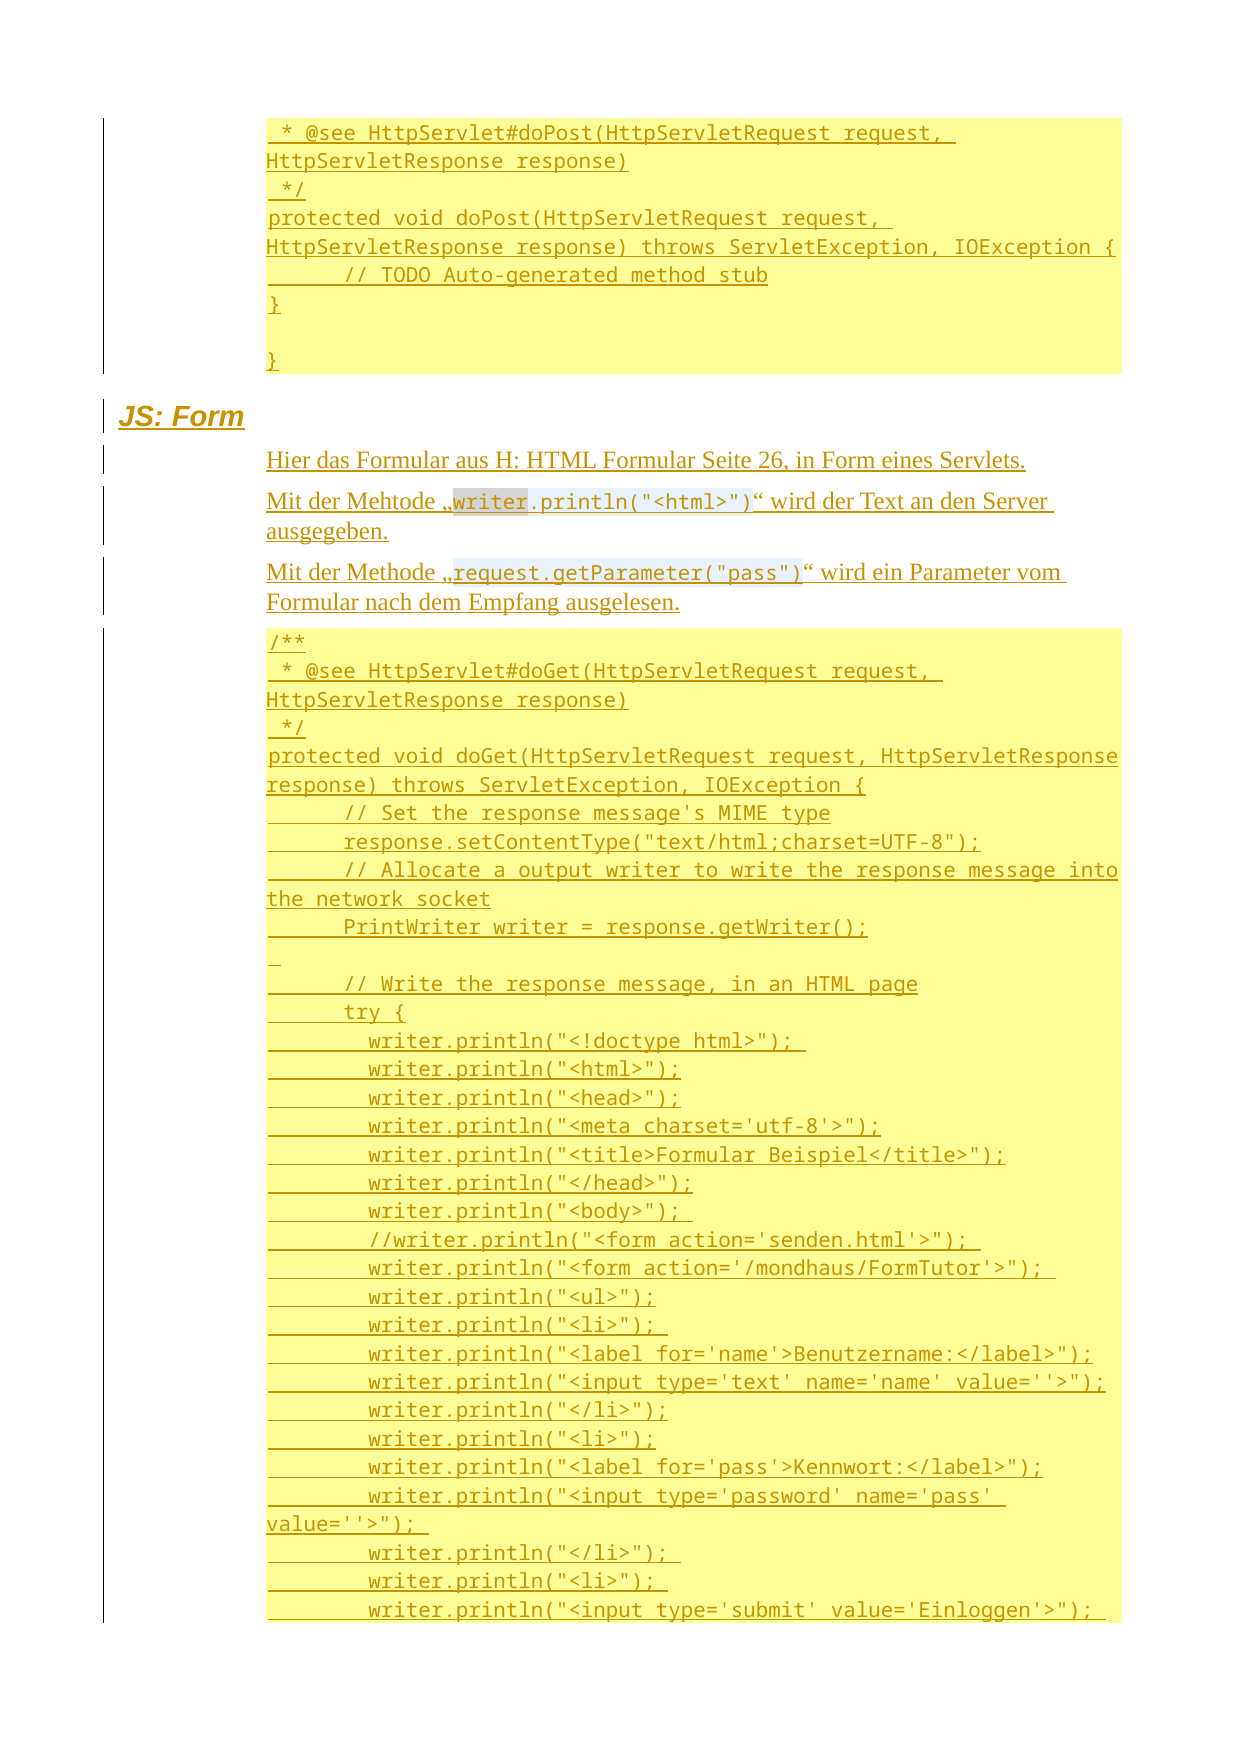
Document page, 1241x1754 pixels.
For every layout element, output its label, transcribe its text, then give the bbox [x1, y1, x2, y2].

text writer.println("<head>"); [266, 1083, 1122, 1111]
text protected void doPost(HttpServletRequest request, HttpServletResponse response) throws ServletException, IOException { [266, 203, 1122, 260]
text writer.println("<input type='text' name='name' value=''>"); [266, 1367, 1122, 1396]
text writer.println("<label for='pass'>Kennwort:</label>"); [266, 1452, 1122, 1481]
text Hier das Formular aus H: HTML Formular Seite 24, in Form eines Servlets. [266, 445, 1122, 474]
text * @see HttpServlet#doGet(HttpServletRequest request, HttpServletResponse response) [266, 656, 1122, 713]
text writer.println("<input type='password' name='pass' value=''>"); [266, 1481, 1122, 1538]
text protected void doGet(HttpServletRequest request, HttpServletResponse response) throws ServletException, IOException { [266, 742, 1122, 798]
text writer.println("<input type='submit' value='Einloggen'>"); [266, 1595, 1122, 1623]
text PrintWriter writer = response.getWriter(); [266, 912, 1122, 941]
text writer.println("<li>"); [266, 1310, 1122, 1339]
text } [266, 289, 1122, 317]
text writer.println("</head>"); [266, 1168, 1122, 1197]
text */ [266, 175, 1122, 203]
text // Set the response message's MIME type [266, 798, 1122, 827]
text Mit der Mehtode „writer.println("<html>")“ wird der Text an den Server ausgegeben. [266, 486, 1122, 544]
text writer.println("<li>"); [266, 1424, 1122, 1452]
text Mit der Methode „request.getParameter("pass")“ wird ein Parameter vom Formular nach dem Empfang ausgelesen. [266, 557, 1122, 615]
subtitle JS: Form [118, 399, 1122, 433]
text writer.println("</li>"); [266, 1396, 1122, 1424]
text writer.println("<form action='/mondhaus/FormTutor'>"); [266, 1253, 1122, 1282]
text */ [266, 713, 1122, 742]
text writer.println("<ul>"); [266, 1282, 1122, 1310]
text writer.println("<!doctype html>"); [266, 1026, 1122, 1054]
text //writer.println("<form action='senden.html'>"); [266, 1225, 1122, 1253]
text writer.println("<body>"); [266, 1197, 1122, 1225]
text // Write the response message, in an HTML page [266, 969, 1122, 997]
text writer.println("<title>Formular Beispiel</title>"); [266, 1140, 1122, 1168]
text // TODO Auto-generated method stub [266, 260, 1122, 289]
text response.setContentType("text/html;charset=UTF-8"); [266, 827, 1122, 855]
text writer.println("<li>"); [266, 1566, 1122, 1595]
text } [266, 346, 1122, 374]
text writer.println("</li>"); [266, 1538, 1122, 1566]
text writer.println("<html>"); [266, 1054, 1122, 1083]
text writer.println("<meta charset='utf-8'>"); [266, 1111, 1122, 1140]
text /** [266, 628, 1122, 656]
text // Allocate a output writer to write the response message into the network socket [266, 855, 1122, 912]
text try { [266, 997, 1122, 1026]
text * @see HttpServlet#doPost(HttpServletRequest request, HttpServletResponse response) [266, 118, 1122, 175]
text writer.println("<label for='name'>Benutzername:</label>"); [266, 1339, 1122, 1367]
